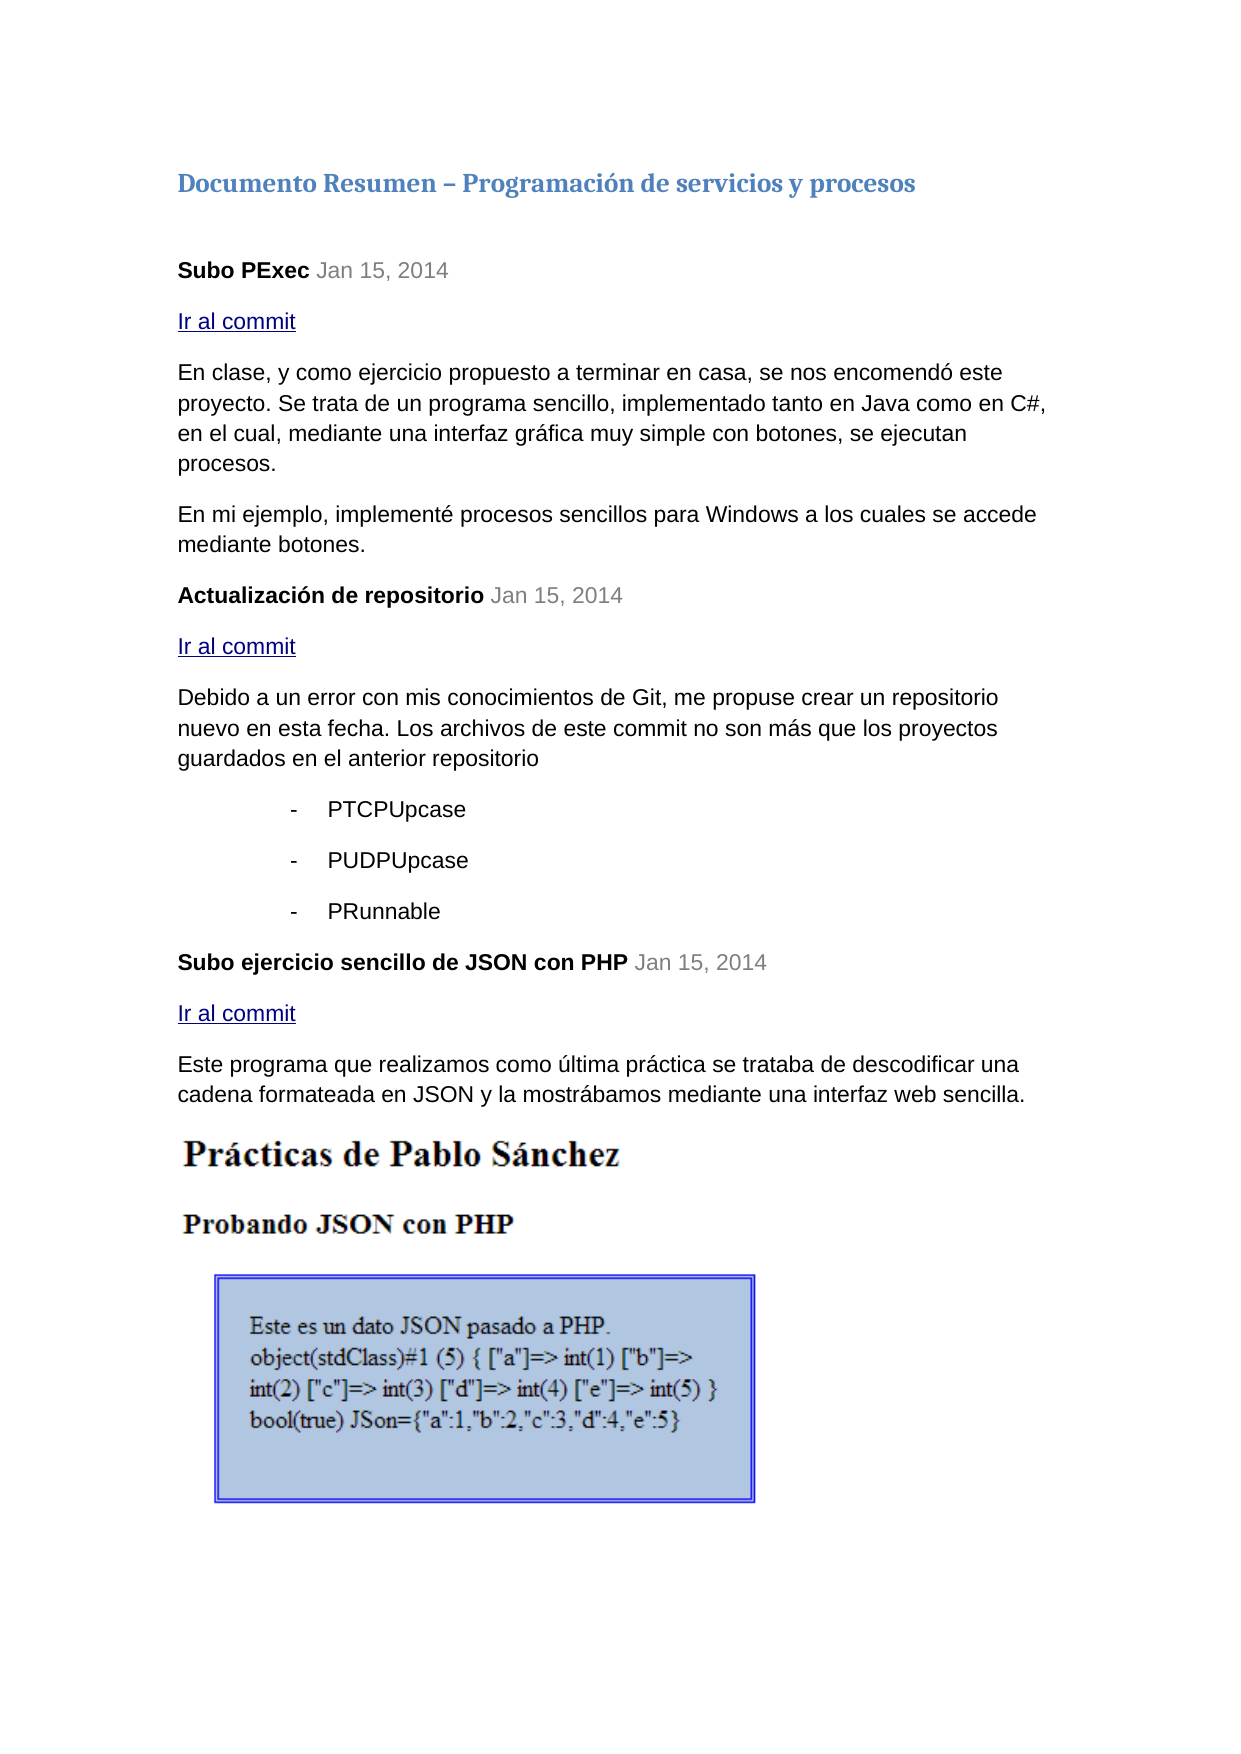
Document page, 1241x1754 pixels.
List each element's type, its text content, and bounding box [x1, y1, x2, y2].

list PRunnable [290, 898, 1063, 924]
text En mi ejemplo, implementé procesos sencillos para Windows a los cuales se accede mediante botones. [177, 501, 1063, 557]
subtitle Documento Resumen – Programación de servicios y procesos [177, 168, 1063, 199]
text Actualización de repositorio Jan 15, 2014 [177, 582, 1063, 608]
list PTCPUpcase [290, 796, 1063, 822]
text Ir al commit [177, 308, 1063, 334]
text Subo PExec Jan 15, 2014 [177, 257, 1063, 283]
text En clase, y como ejercicio propuesto a terminar en casa, se nos encomendó este proyecto. Se trata de un programa sencillo, implementado tanto en Java como en C#, en el cual, mediante una interfaz gráfica muy simple con botones, se ejecutan procesos. [177, 359, 1063, 476]
text Ir al commit [177, 633, 1063, 659]
text Ir al commit [177, 1000, 1063, 1026]
text Este programa que realizamos como última práctica se trataba de descodificar una cadena formateada en JSON y la mostrábamos mediante una interfaz web sencilla. [177, 1051, 1063, 1107]
list PUDPUpcase [290, 847, 1063, 873]
text Debido a un error con mis conocimientos de Git, me propuse crear un repositorio nuevo en esta fecha. Los archivos de este commit no son más que los proyectos guardados en el anterior repositorio [177, 684, 1063, 771]
text Subo ejercicio sencillo de JSON con PHP Jan 15, 2014 [177, 949, 1063, 975]
